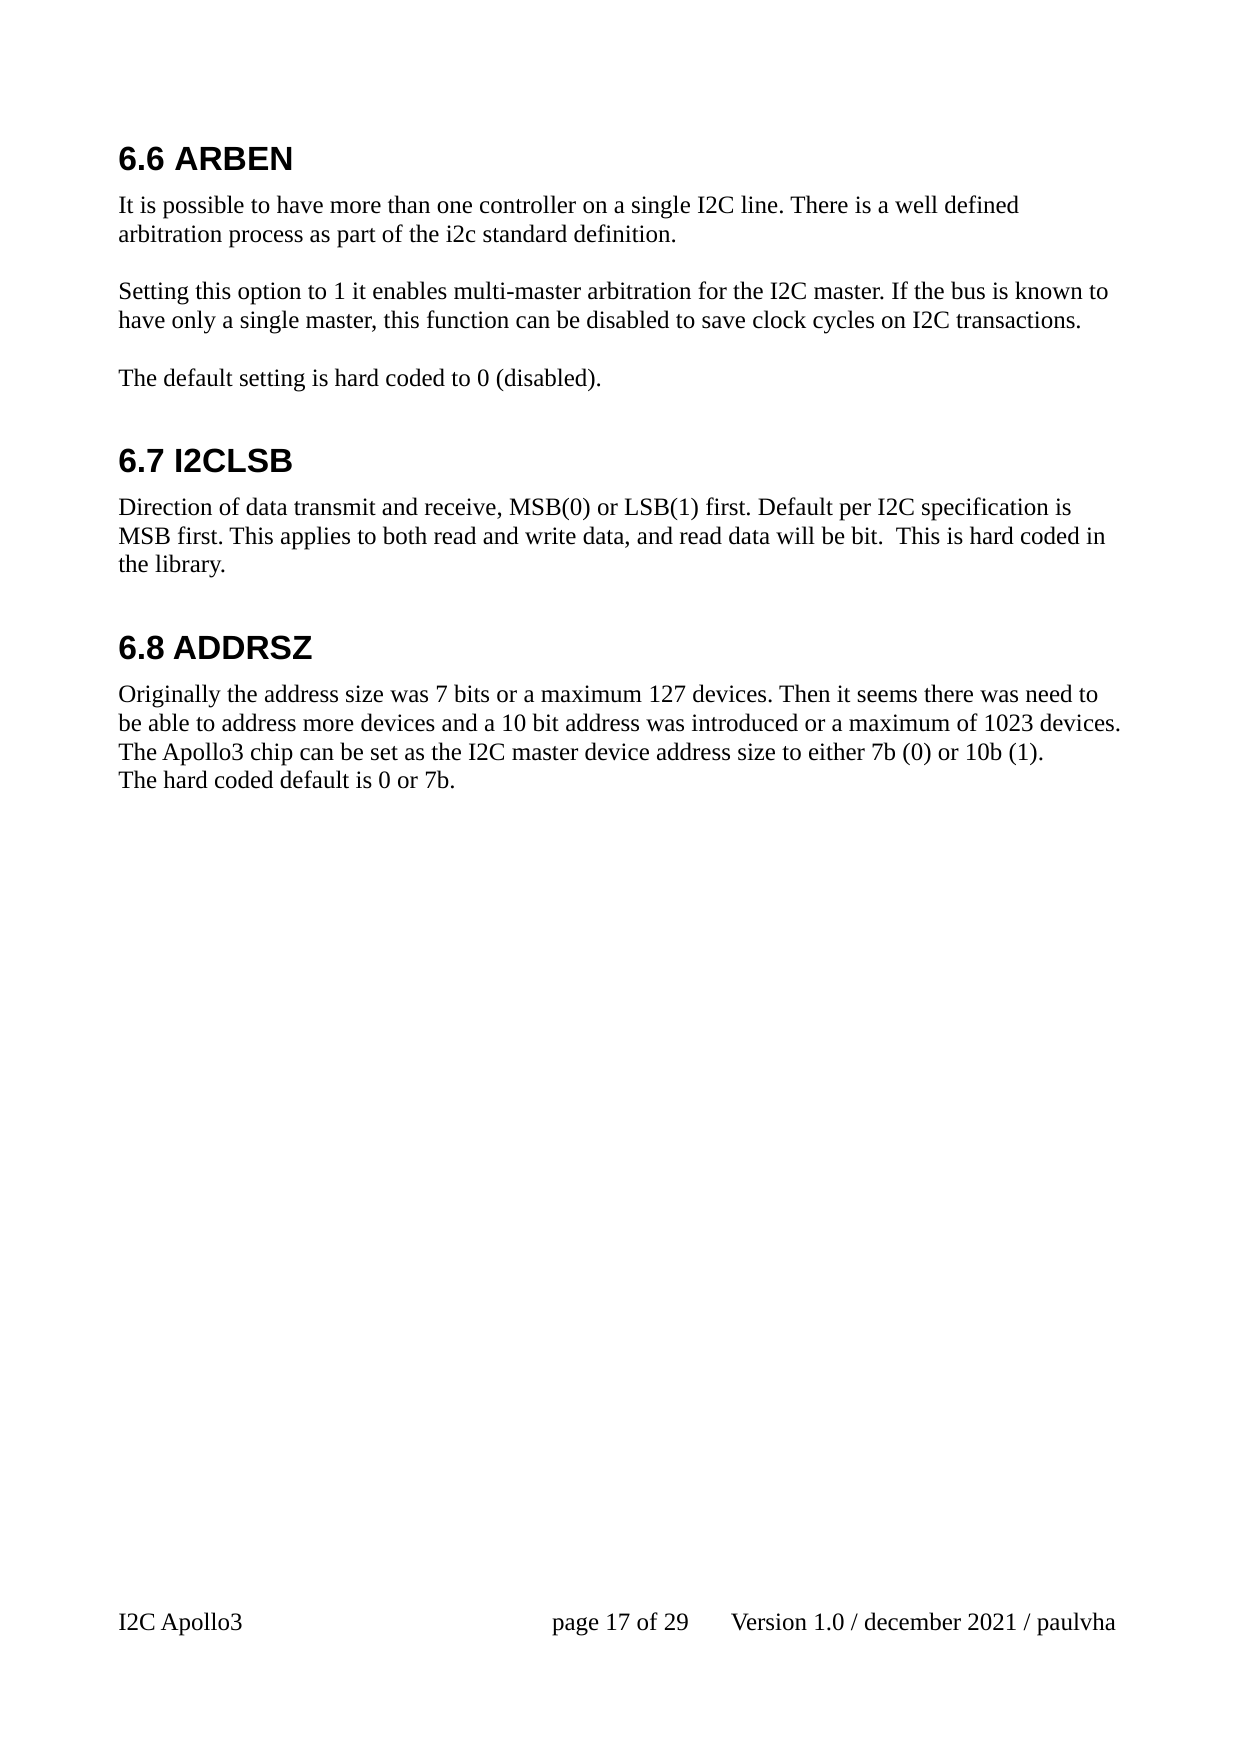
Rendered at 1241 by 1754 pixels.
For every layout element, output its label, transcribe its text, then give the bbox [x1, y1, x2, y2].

text Direction of data transmit and receive, MSB(0) or LSB(1) first. Default per I2C specification is MSB first. This applies to both read and write data, and read data will be bit. This is hard coded in the library. [118, 492, 1122, 578]
subtitle 6.8 ADDRSZ [118, 628, 1122, 667]
text The Apollo3 chip can be set as the I2C master device address size to either 7b (0) or 10b (1). [118, 737, 1122, 765]
text have only a single master, this function can be disabled to save clock cycles on I2C transactions. [118, 305, 1122, 334]
text The hard coded default is 0 or 7b. [118, 765, 1122, 794]
text The default setting is hard coded to 0 (disabled). [118, 363, 1122, 391]
text Originally the address size was 7 bits or a maximum 127 devices. Then it seems there was need to be able to address more devices and a 10 bit address was introduced or a maximum of 1023 devices. [118, 679, 1122, 737]
text Setting this option to 1 it enables multi-master arbitration for the I2C master. If the bus is known to [118, 276, 1122, 305]
text It is possible to have more than one controller on a single I2C line. There is a well defined arbitration process as part of the i2c standard definition. [118, 190, 1122, 248]
subtitle 6.6 ARBEN [118, 139, 1122, 178]
subtitle 6.7 I2CLSB [118, 441, 1122, 479]
